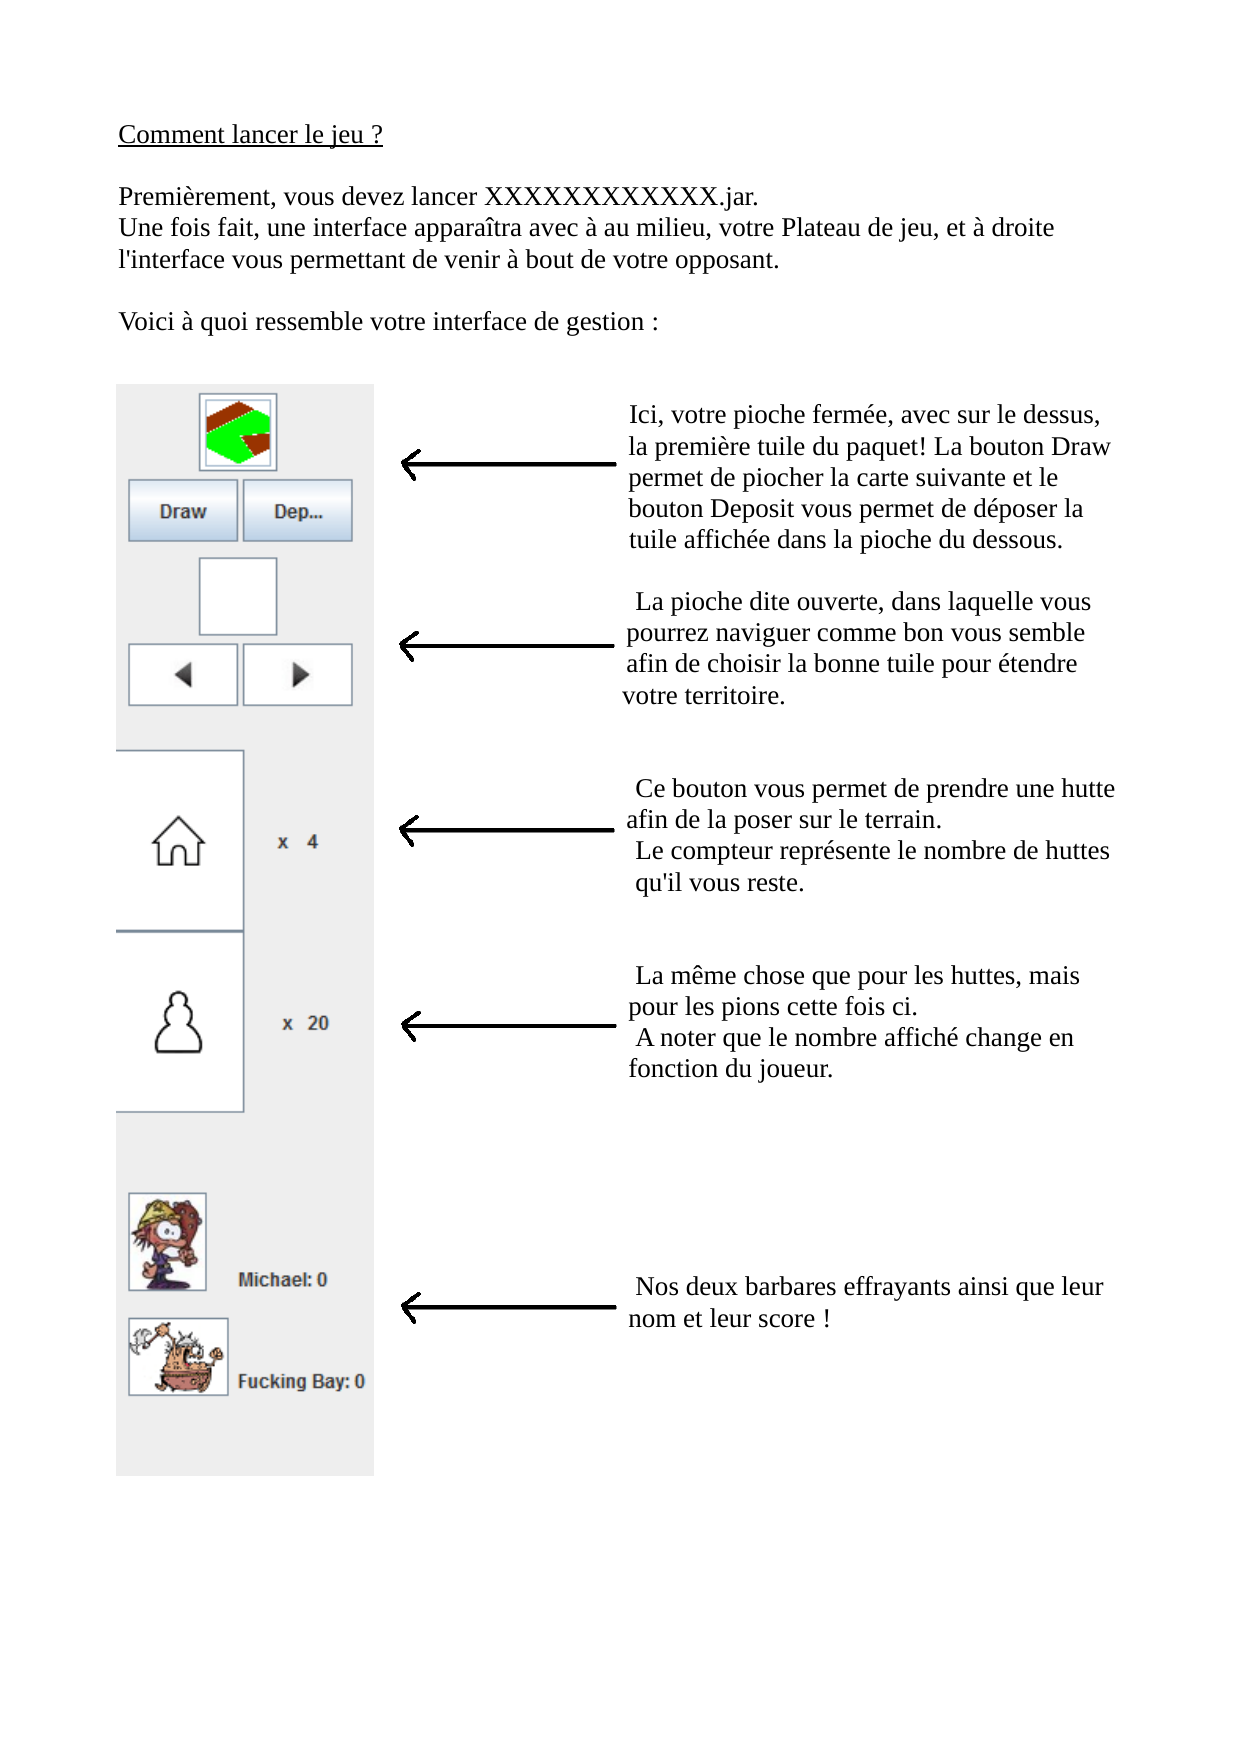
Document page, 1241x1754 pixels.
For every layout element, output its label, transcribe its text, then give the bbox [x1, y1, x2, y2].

text Comment lancer le jeu ? [118, 118, 1122, 149]
text Ce bouton vous permet de prendre une hutte afin de la poser sur le terrain. Le compteur représente le nombre de huttes qu'il vous reste. [374, 772, 1122, 897]
picture [390, 992, 629, 1057]
picture [388, 612, 627, 677]
text La même chose que pour les huttes, mais pour les pions cette fois ci. A noter que le nombre affiché change en fonction du joueur. [374, 959, 1122, 1084]
text Nos deux barbares effrayants ainsi que leur nom et leur score ! [374, 1271, 1122, 1333]
picture [390, 1274, 629, 1339]
text Voici à quoi ressemble votre interface de gestion : [118, 305, 1122, 336]
picture [116, 384, 374, 1476]
text Premièrement, vous devez lancer XXXXXXXXXXXX.jar. Une fois fait, une interface apparaîtra avec à au milieu, votre Plateau de jeu, et à droite l'interface vous permettant de venir à bout de votre opposant. [118, 180, 1122, 274]
picture [388, 797, 627, 862]
text La pioche dite ouverte, dans laquelle vous pourrez naviguer comme bon vous semble afin de choisir la bonne tuile pour étendre votre territoire. [374, 585, 1122, 710]
picture [390, 431, 629, 496]
text Ici, votre pioche fermée, avec sur le dessus, la première tuile du paquet! La bouton Draw permet de piocher la carte suivante et le bouton Deposit vous permet de déposer la tuile affichée dans la pioche du dessous. [374, 398, 1122, 554]
